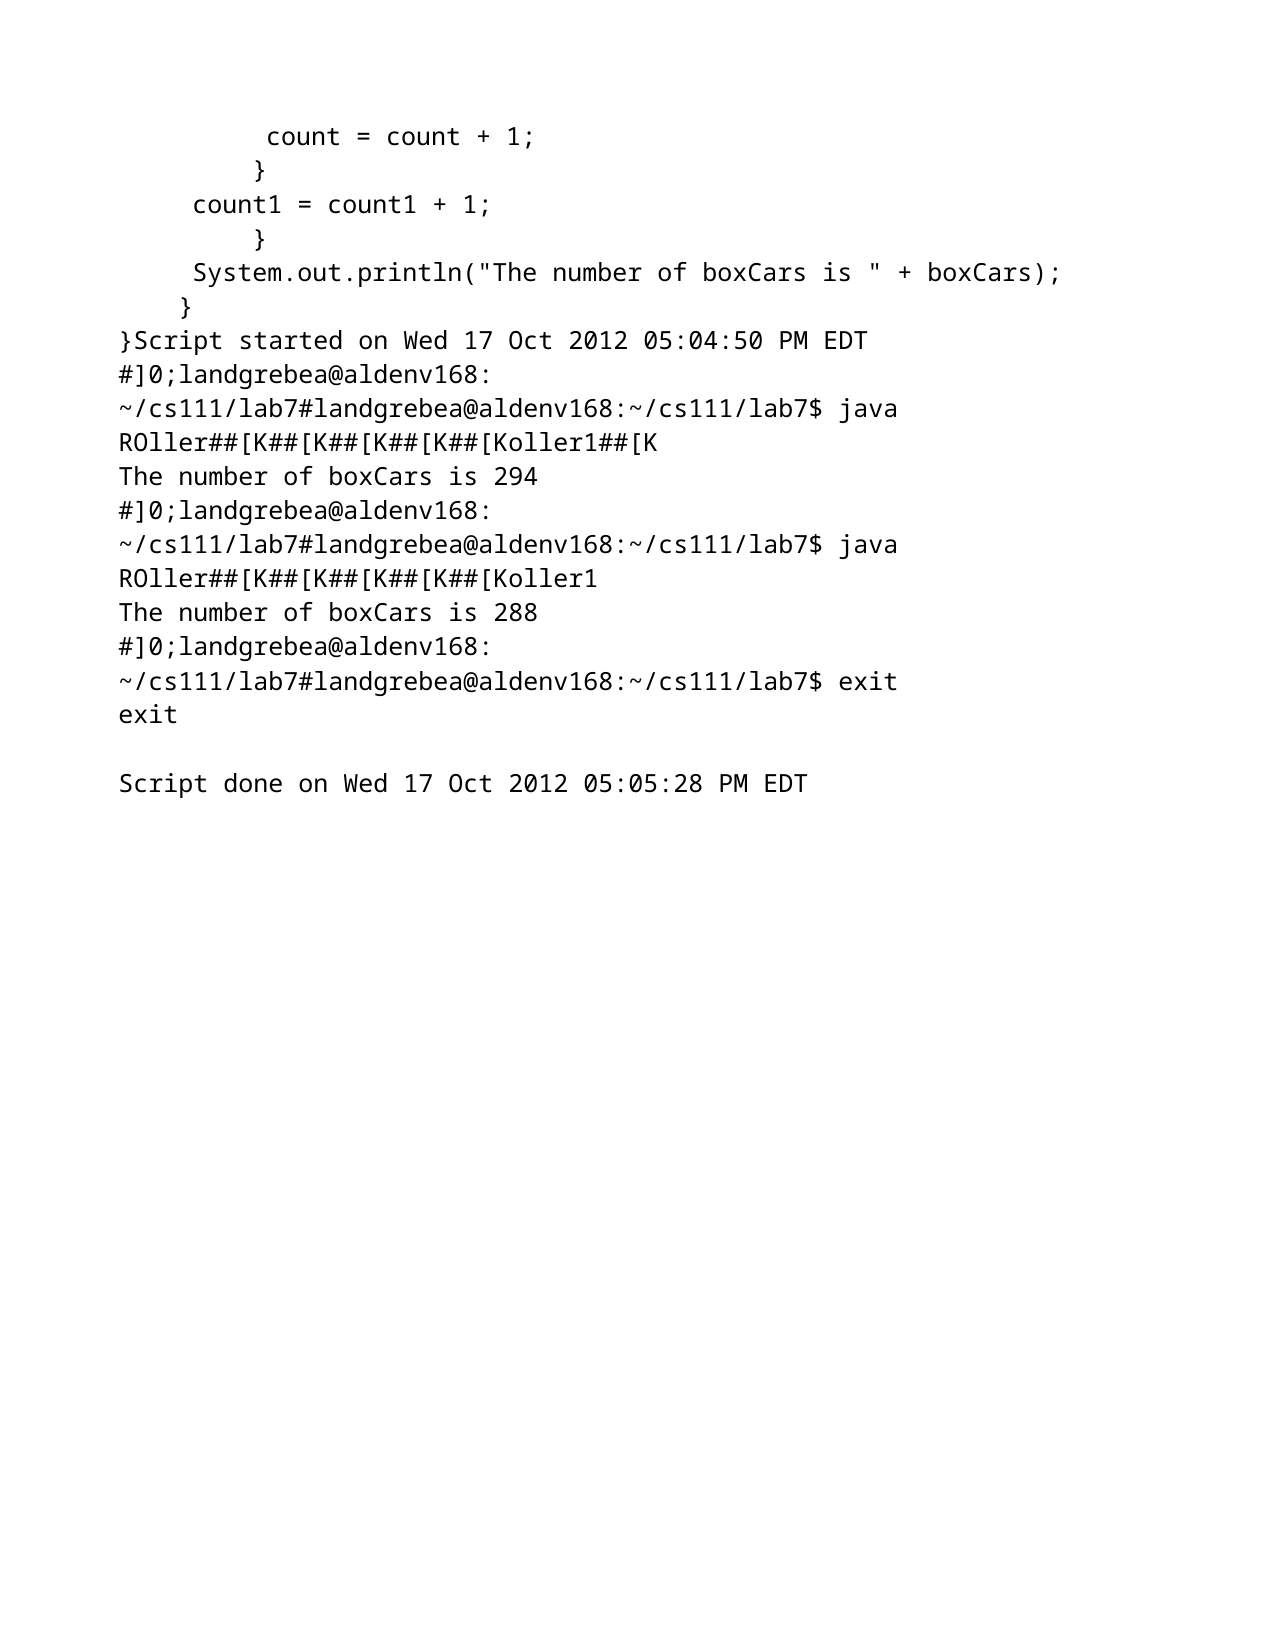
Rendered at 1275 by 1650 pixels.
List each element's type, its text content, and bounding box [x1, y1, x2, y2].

text } [118, 220, 1157, 254]
text #]0;landgrebea@aldenv168: ~/cs111/lab7#landgrebea@aldenv168:~/cs111/lab7$ java ROller##[K##[K##[K##[K##[Koller1 [118, 493, 1157, 595]
text } [118, 152, 1157, 186]
text count = count + 1; [118, 118, 1157, 152]
text System.out.println("The number of boxCars is " + boxCars); [118, 254, 1157, 288]
text The number of boxCars is 288 [118, 595, 1157, 629]
text exit [118, 697, 1157, 731]
text } [118, 288, 1157, 322]
text #]0;landgrebea@aldenv168: ~/cs111/lab7#landgrebea@aldenv168:~/cs111/lab7$ exit [118, 629, 1157, 697]
text Script done on Wed 17 Oct 2012 05:05:28 PM EDT [118, 731, 1157, 833]
text count1 = count1 + 1; [118, 186, 1157, 220]
text }Script started on Wed 17 Oct 2012 05:04:50 PM EDT #]0;landgrebea@aldenv168: ~/cs111/lab7#landgrebea@aldenv168:~/cs111/lab7$ java ROller##[K##[K##[K##[K##[Koller1##[K [118, 322, 1157, 459]
text The number of boxCars is 294 [118, 459, 1157, 493]
